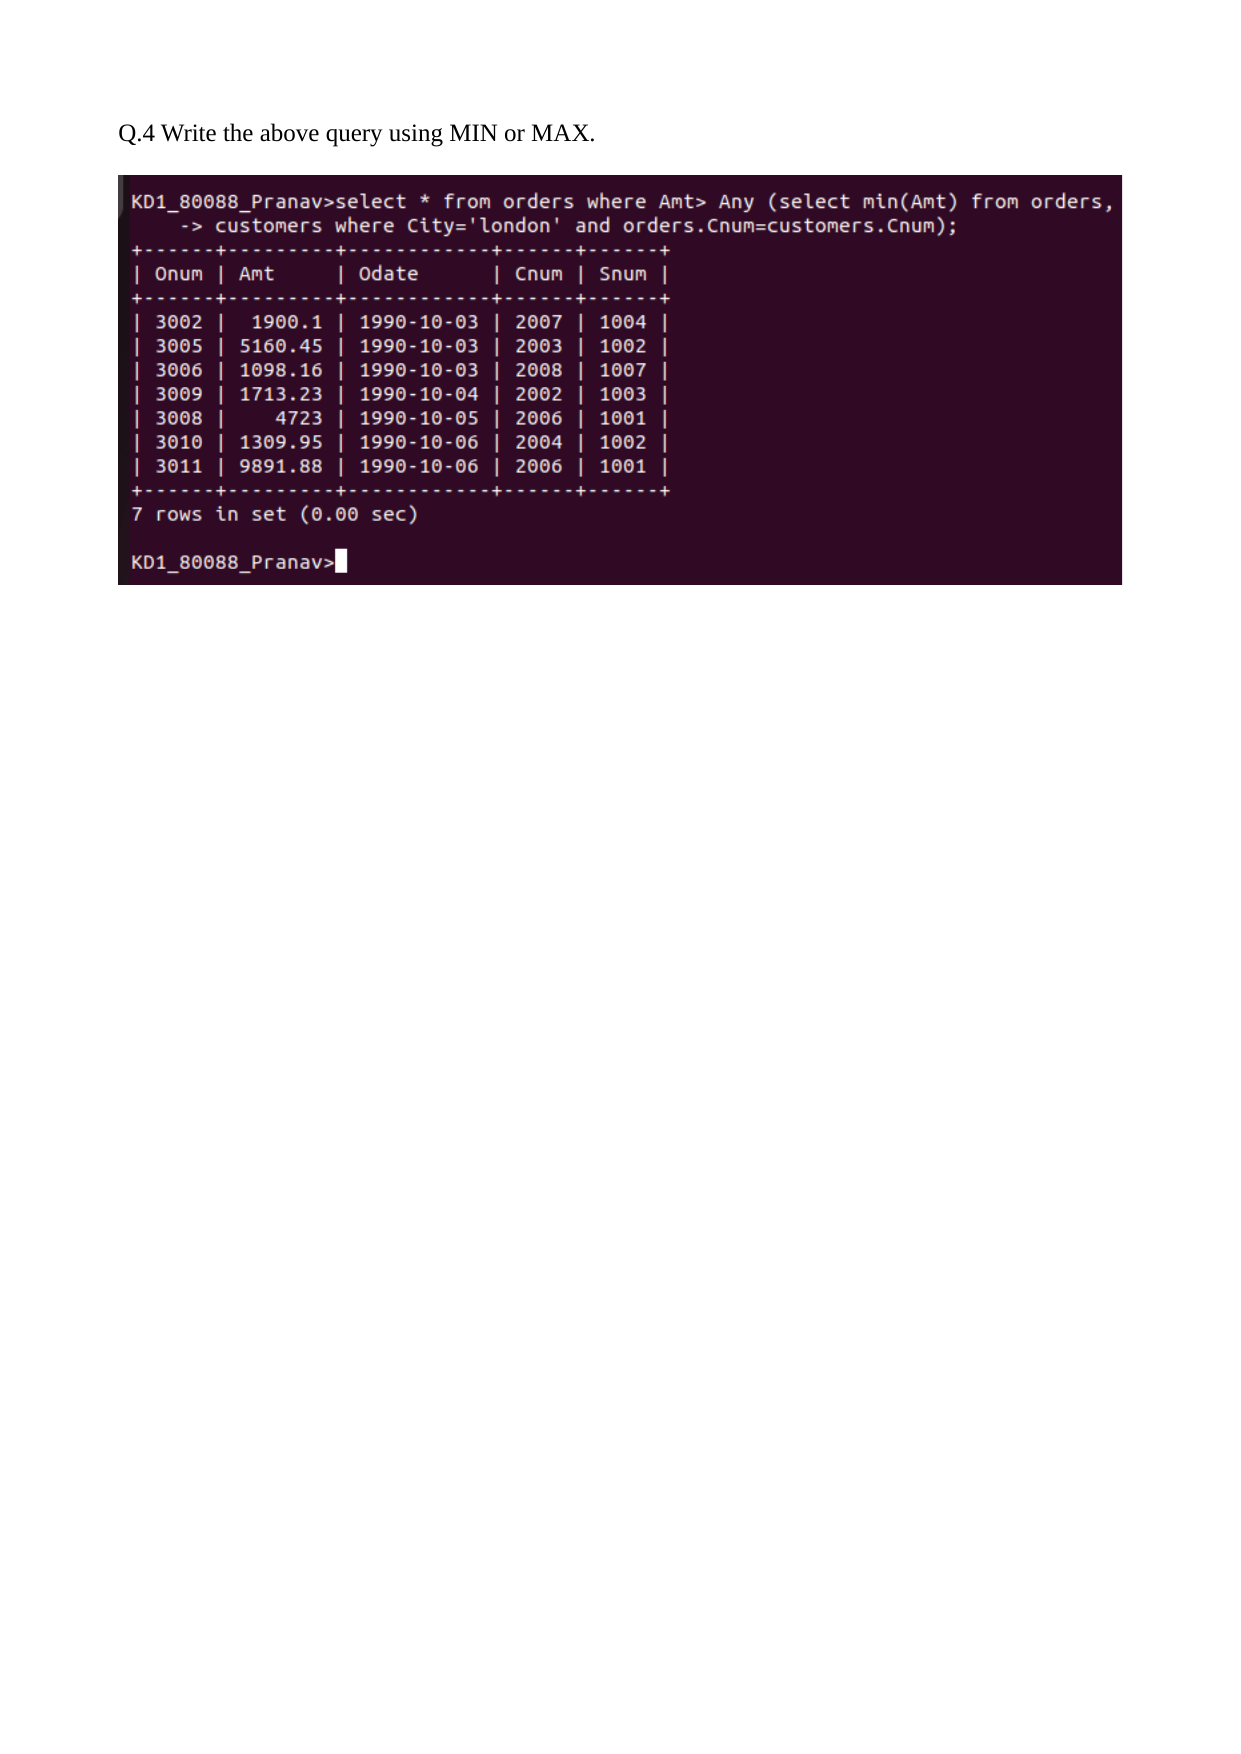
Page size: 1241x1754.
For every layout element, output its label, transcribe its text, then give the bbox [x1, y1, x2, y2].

picture [118, 175, 1123, 585]
text Q.4 Write the above query using MIN or MAX. [118, 118, 1122, 147]
